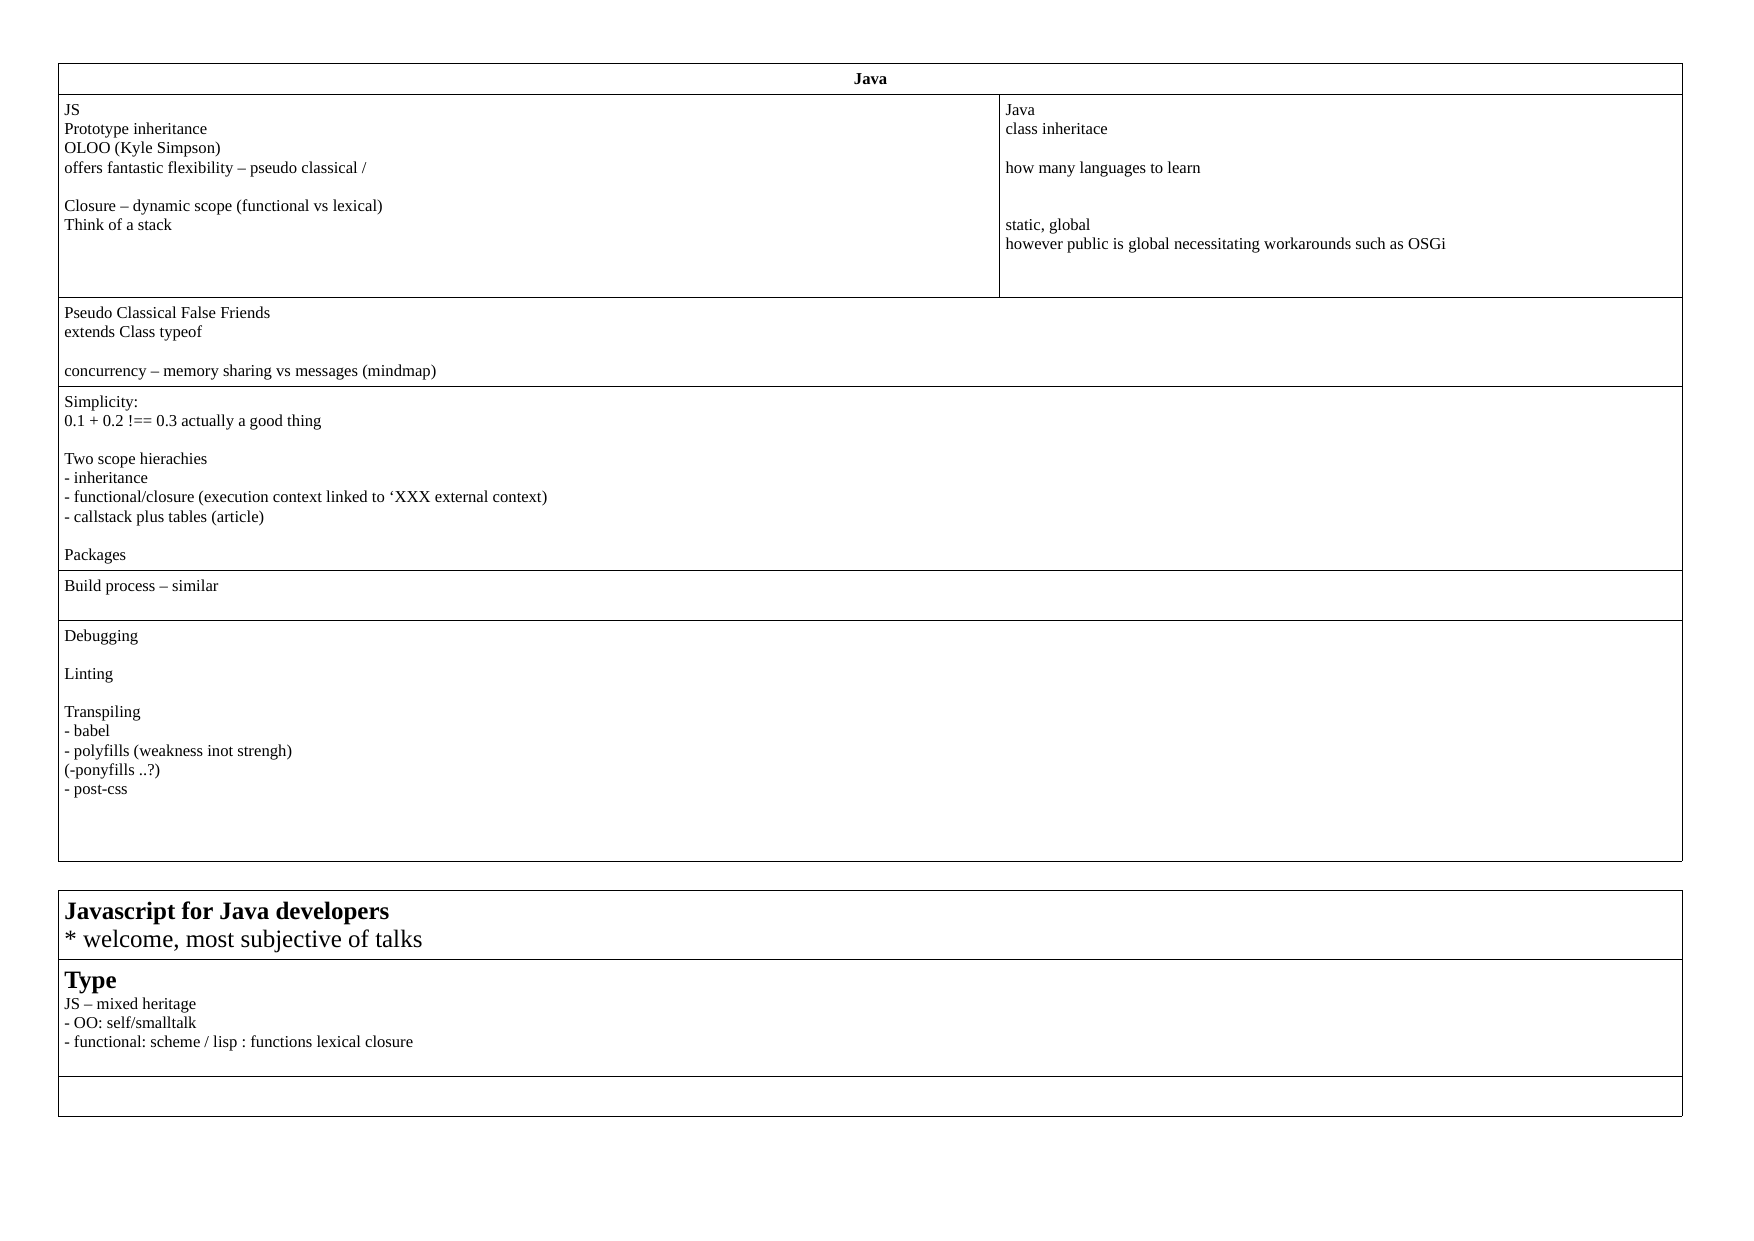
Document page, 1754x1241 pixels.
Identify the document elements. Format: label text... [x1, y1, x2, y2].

table_cell Java class inheritace how many languages to learn static, global however public is global necessitating workarounds such as OSGi [1000, 95, 1682, 297]
table_header Java [59, 64, 1682, 94]
table_cell Debugging Linting Transpiling - babel - polyfills (weakness inot strengh) (-ponyfills ..?) - post-css [59, 621, 1682, 861]
table_cell [59, 1077, 1682, 1116]
table_cell Pseudo Classical False Friends extends Class typeof concurrency – memory sharing vs messages (mindmap) [59, 298, 1682, 386]
table_cell Build process – similar [59, 571, 1682, 619]
table_cell JS Prototype inheritance OLOO (Kyle Simpson) offers fantastic flexibility – pseudo classical / Closure – dynamic scope (functional vs lexical) Think of a stack [59, 95, 999, 297]
table_header Javascript for Java developers * welcome, most subjective of talks [59, 891, 1682, 959]
table_cell Simplicity: 0.1 + 0.2 !== 0.3 actually a good thing Two scope hierachies - inheritance - functional/closure (execution context linked to ‘XXX external context) - callstack plus tables (article) Packages [59, 387, 1682, 569]
table_cell Type JS – mixed heritage - OO: self/smalltalk - functional: scheme / lisp : functions lexical closure [59, 960, 1682, 1076]
